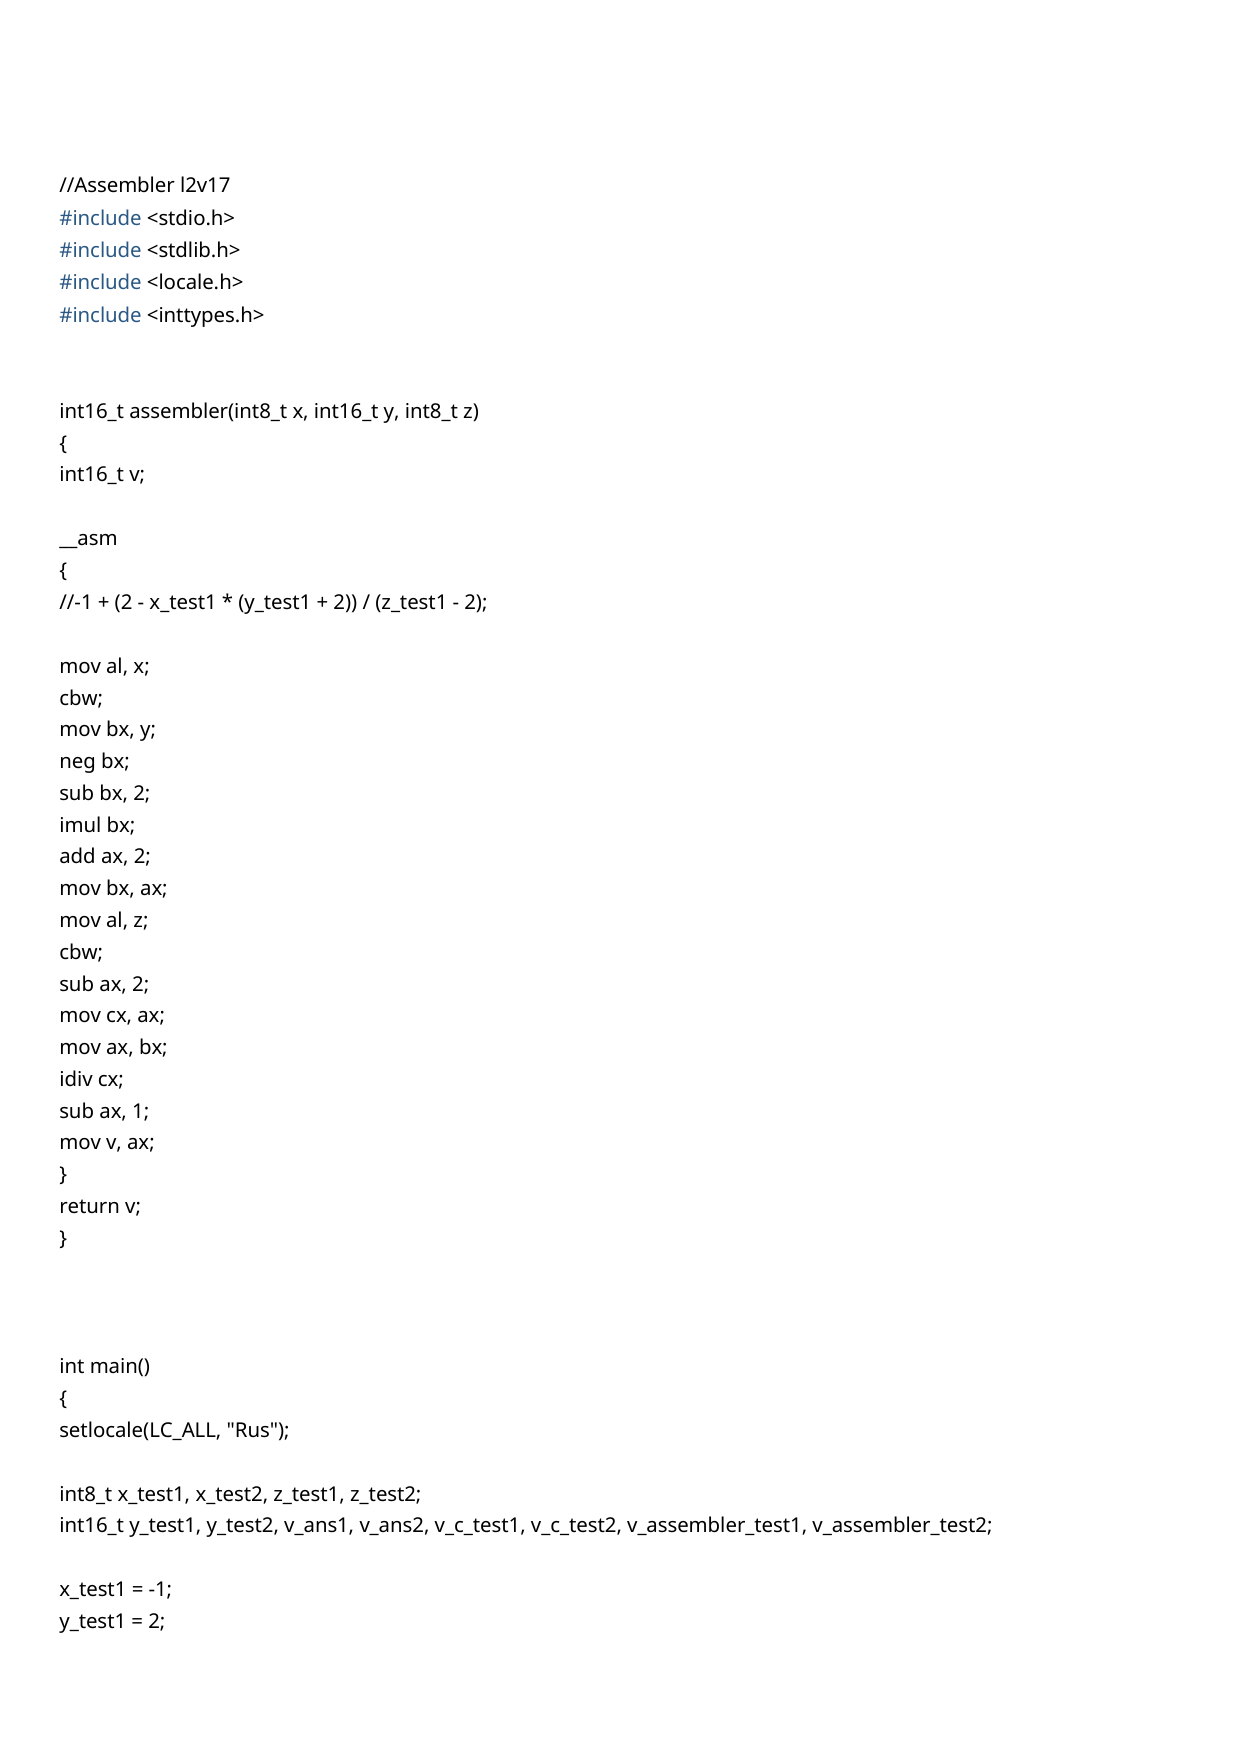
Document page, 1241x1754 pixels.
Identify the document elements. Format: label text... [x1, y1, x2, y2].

text //Assembler l2v17 #include <stdio.h> #include <stdlib.h> #include <locale.h> #include <inttypes.h> int16_t assembler(int8_t x, int16_t y, int8_t z) { int16_t v; __asm { //-1 + (2 - x_test1 * (y_test1 + 2)) / (z_test1 - 2); mov al, x; cbw; mov bx, y; neg bx; sub bx, 2; imul bx; add ax, 2; mov bx, ax; mov al, z; cbw; sub ax, 2; mov cx, ax; mov ax, bx; idiv cx; sub ax, 1; mov v, ax; } return v; } int main() { setlocale(LC_ALL, "Rus"); int8_t x_test1, x_test2, z_test1, z_test2; int16_t y_test1, y_test2, v_ans1, v_ans2, v_c_test1, v_c_test2, v_assembler_test1, v_assembler_test2; x_test1 = -1; y_test1 = 2; [59, 171, 1152, 1634]
